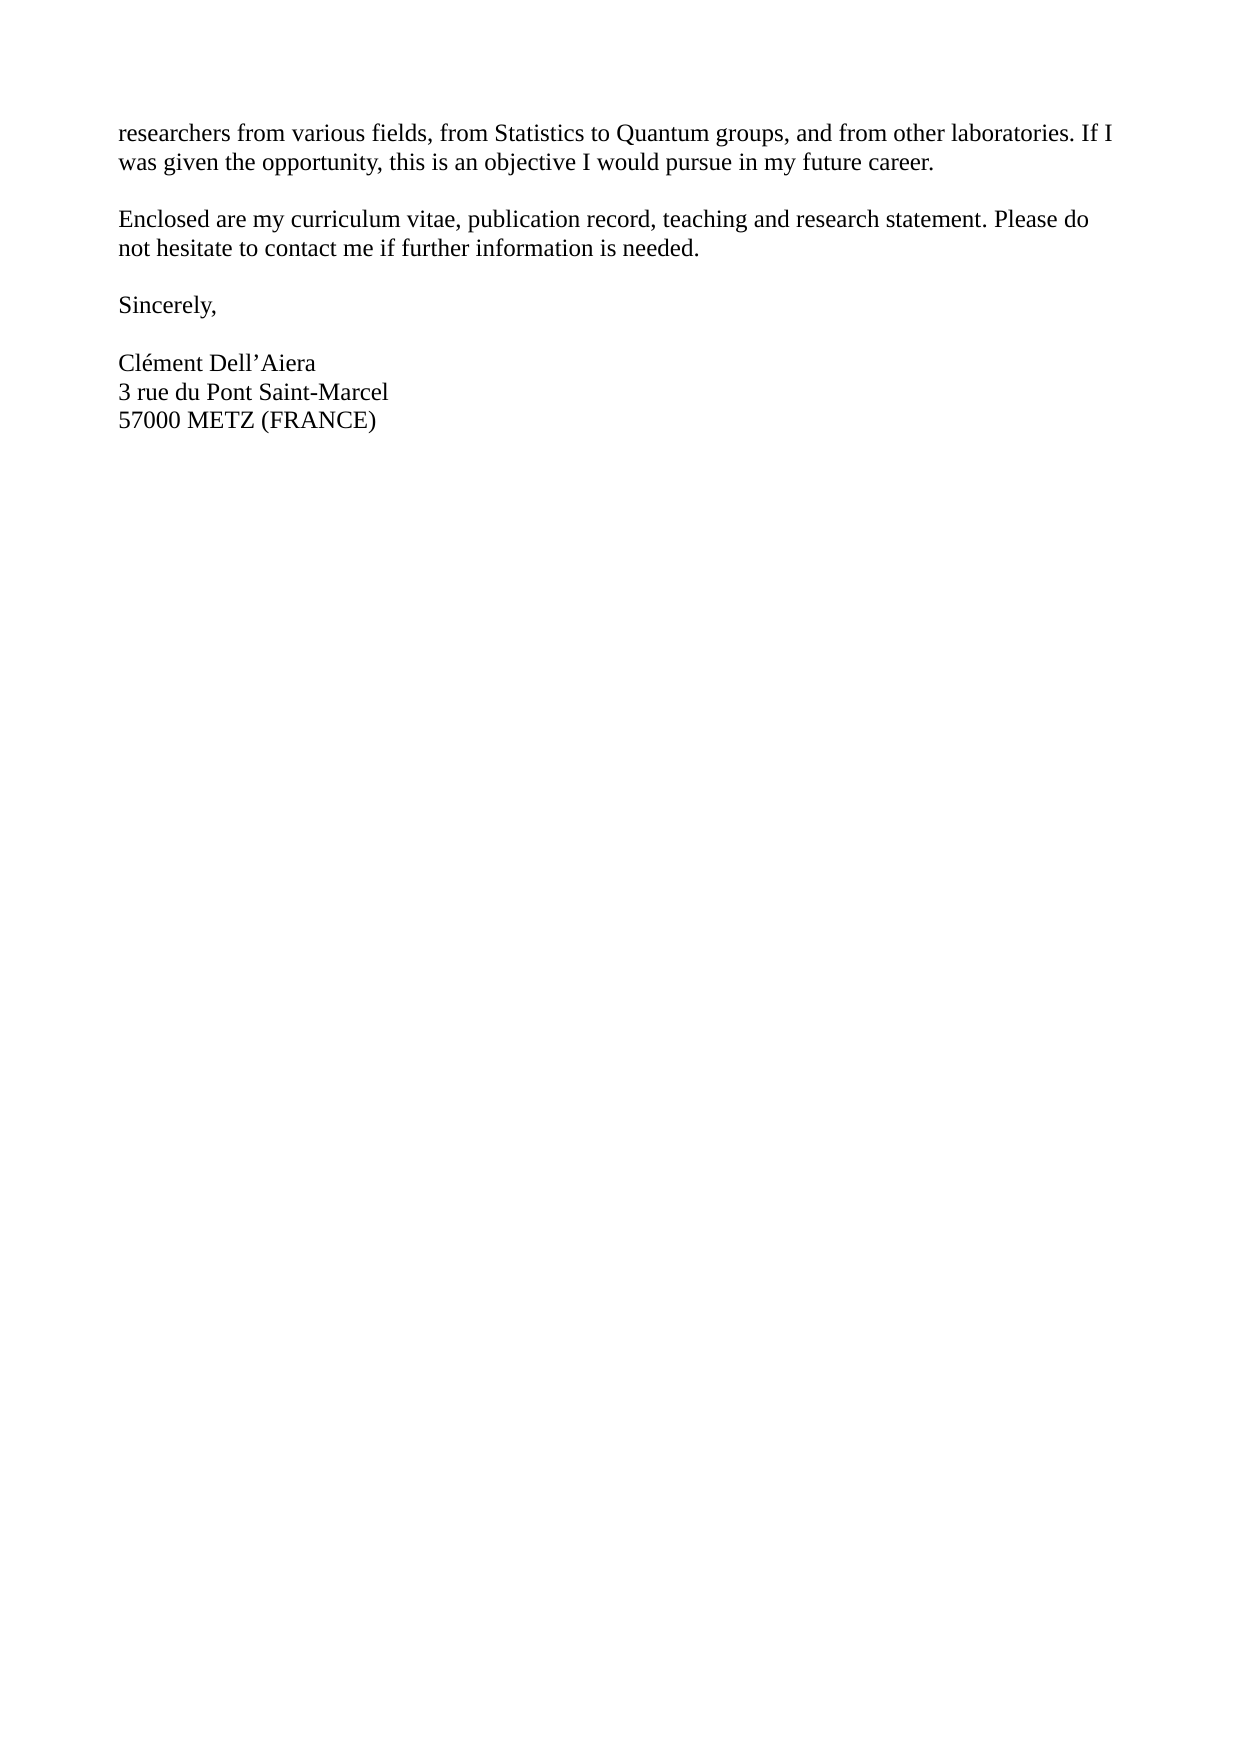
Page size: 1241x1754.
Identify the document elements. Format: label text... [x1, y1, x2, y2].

text Clément Dell’Aiera [118, 348, 1122, 377]
text 57000 METZ (FRANCE) [118, 406, 1122, 434]
text 3 rue du Pont Saint-Marcel [118, 377, 1122, 406]
text Enclosed are my curriculum vitae, publication record, teaching and research statement. Please do not hesitate to contact me if further information is needed. [118, 204, 1122, 262]
text Sincerely, [118, 291, 1122, 319]
text researchers from various fields, from Statistics to Quantum groups, and from other laboratories. If I was given the opportunity, this is an objective I would pursue in my future career. [118, 118, 1122, 176]
